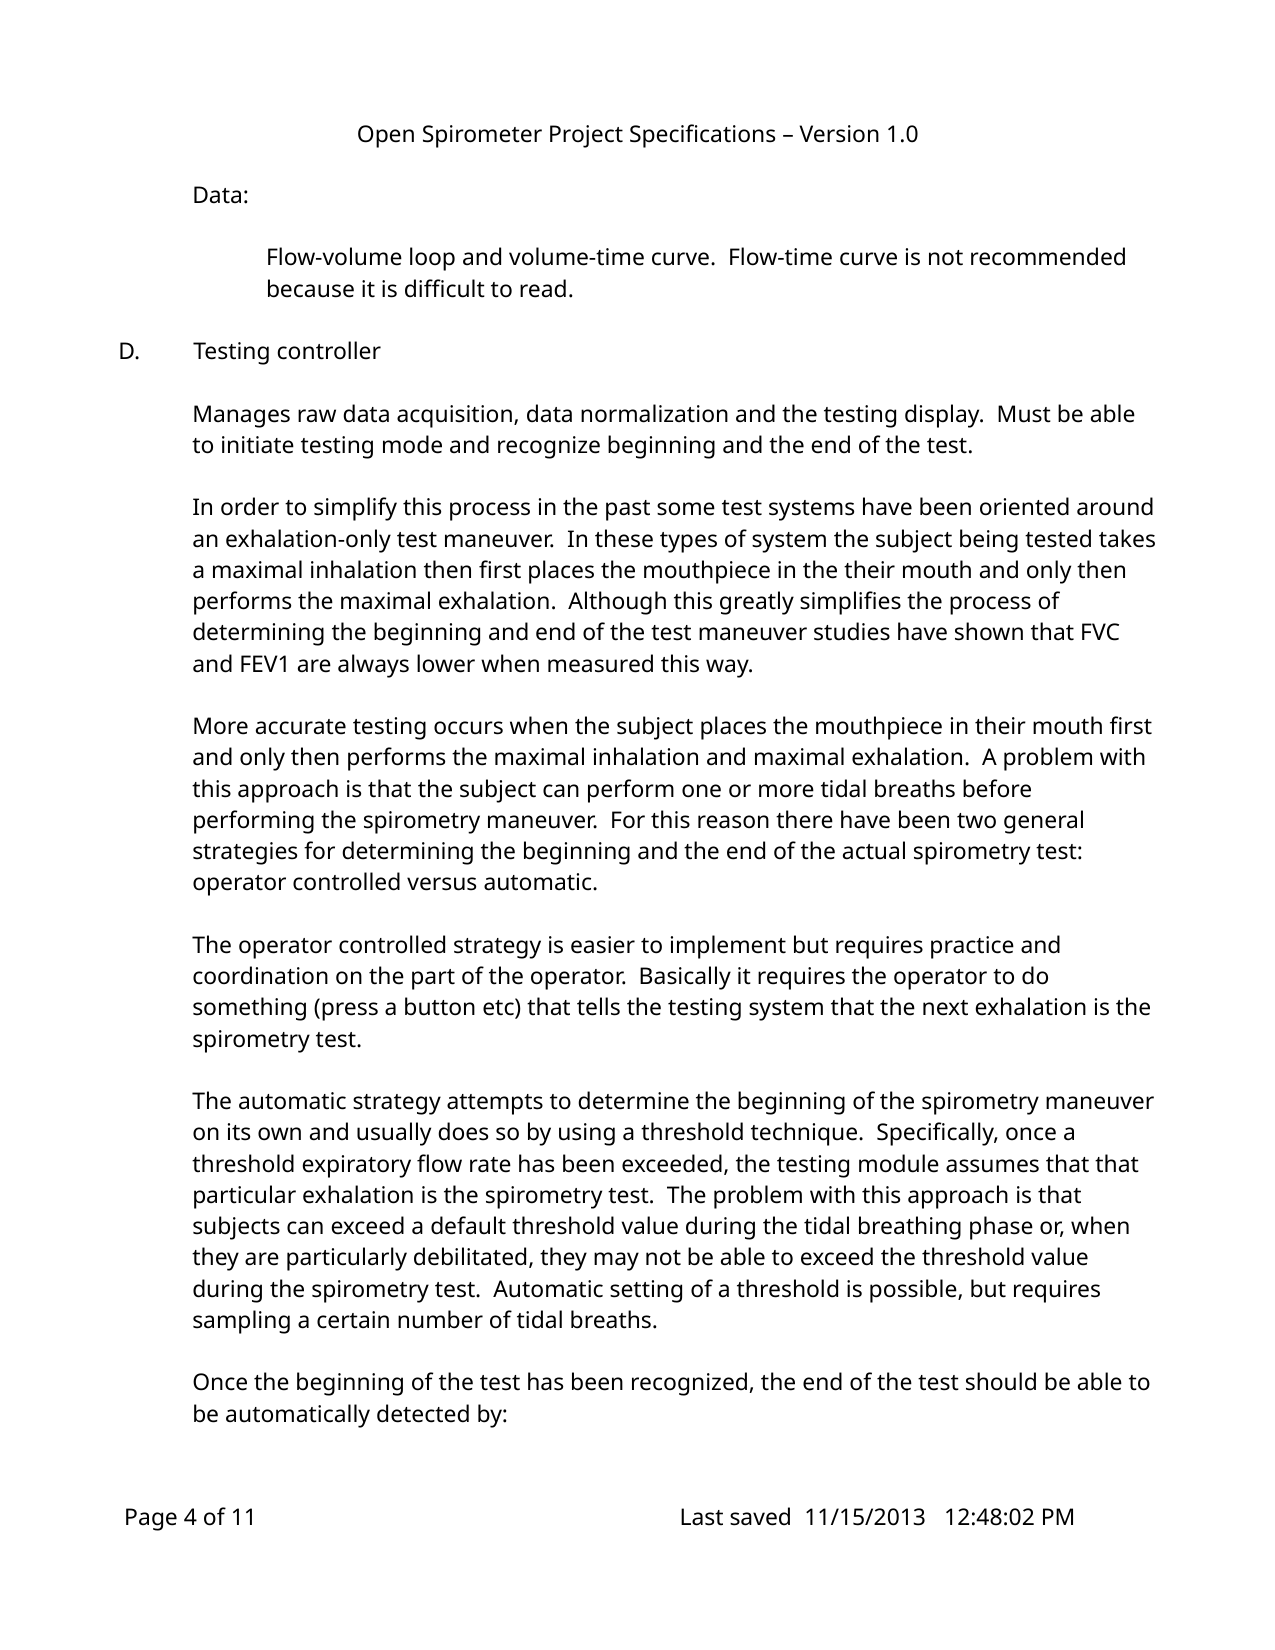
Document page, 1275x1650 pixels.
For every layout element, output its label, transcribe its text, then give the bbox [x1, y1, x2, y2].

text The automatic strategy attempts to determine the beginning of the spirometry maneuver on its own and usually does so by using a threshold technique. Specifically, once a threshold expiratory flow rate has been exceeded, the testing module assumes that that particular exhalation is the spirometry test. The problem with this approach is that subjects can exceed a default threshold value during the tidal breathing phase or, when they are particularly debilitated, they may not be able to exceed the threshold value during the spirometry test. Automatic setting of a threshold is possible, but requires sampling a certain number of tidal breaths. [192, 1085, 1157, 1335]
list Testing controller [118, 335, 1157, 366]
text Flow-volume loop and volume-time curve. Flow-time curve is not recommended because it is difficult to read. [266, 241, 1157, 304]
text Manages raw data acquisition, data normalization and the testing display. Must be able to initiate testing mode and recognize beginning and the end of the test. [192, 398, 1157, 460]
text Once the beginning of the test has been recognized, the end of the test should be able to be automatically detected by: [192, 1366, 1157, 1429]
text The operator controlled strategy is easier to implement but requires practice and coordination on the part of the operator. Basically it requires the operator to do something (press a button etc) that tells the testing system that the next exhalation is the spirometry test. [192, 929, 1157, 1054]
text Data: [192, 179, 1157, 210]
text In order to simplify this process in the past some test systems have been oriented around an exhalation-only test maneuver. In these types of system the subject being tested takes a maximal inhalation then first places the mouthpiece in the their mouth and only then performs the maximal exhalation. Although this greatly simplifies the process of determining the beginning and end of the test maneuver studies have shown that FVC and FEV1 are always lower when measured this way. [192, 491, 1157, 679]
text More accurate testing occurs when the subject places the mouthpiece in their mouth first and only then performs the maximal inhalation and maximal exhalation. A problem with this approach is that the subject can perform one or more tidal breaths before performing the spirometry maneuver. For this reason there have been two general strategies for determining the beginning and the end of the actual spirometry test: operator controlled versus automatic. [192, 710, 1157, 898]
